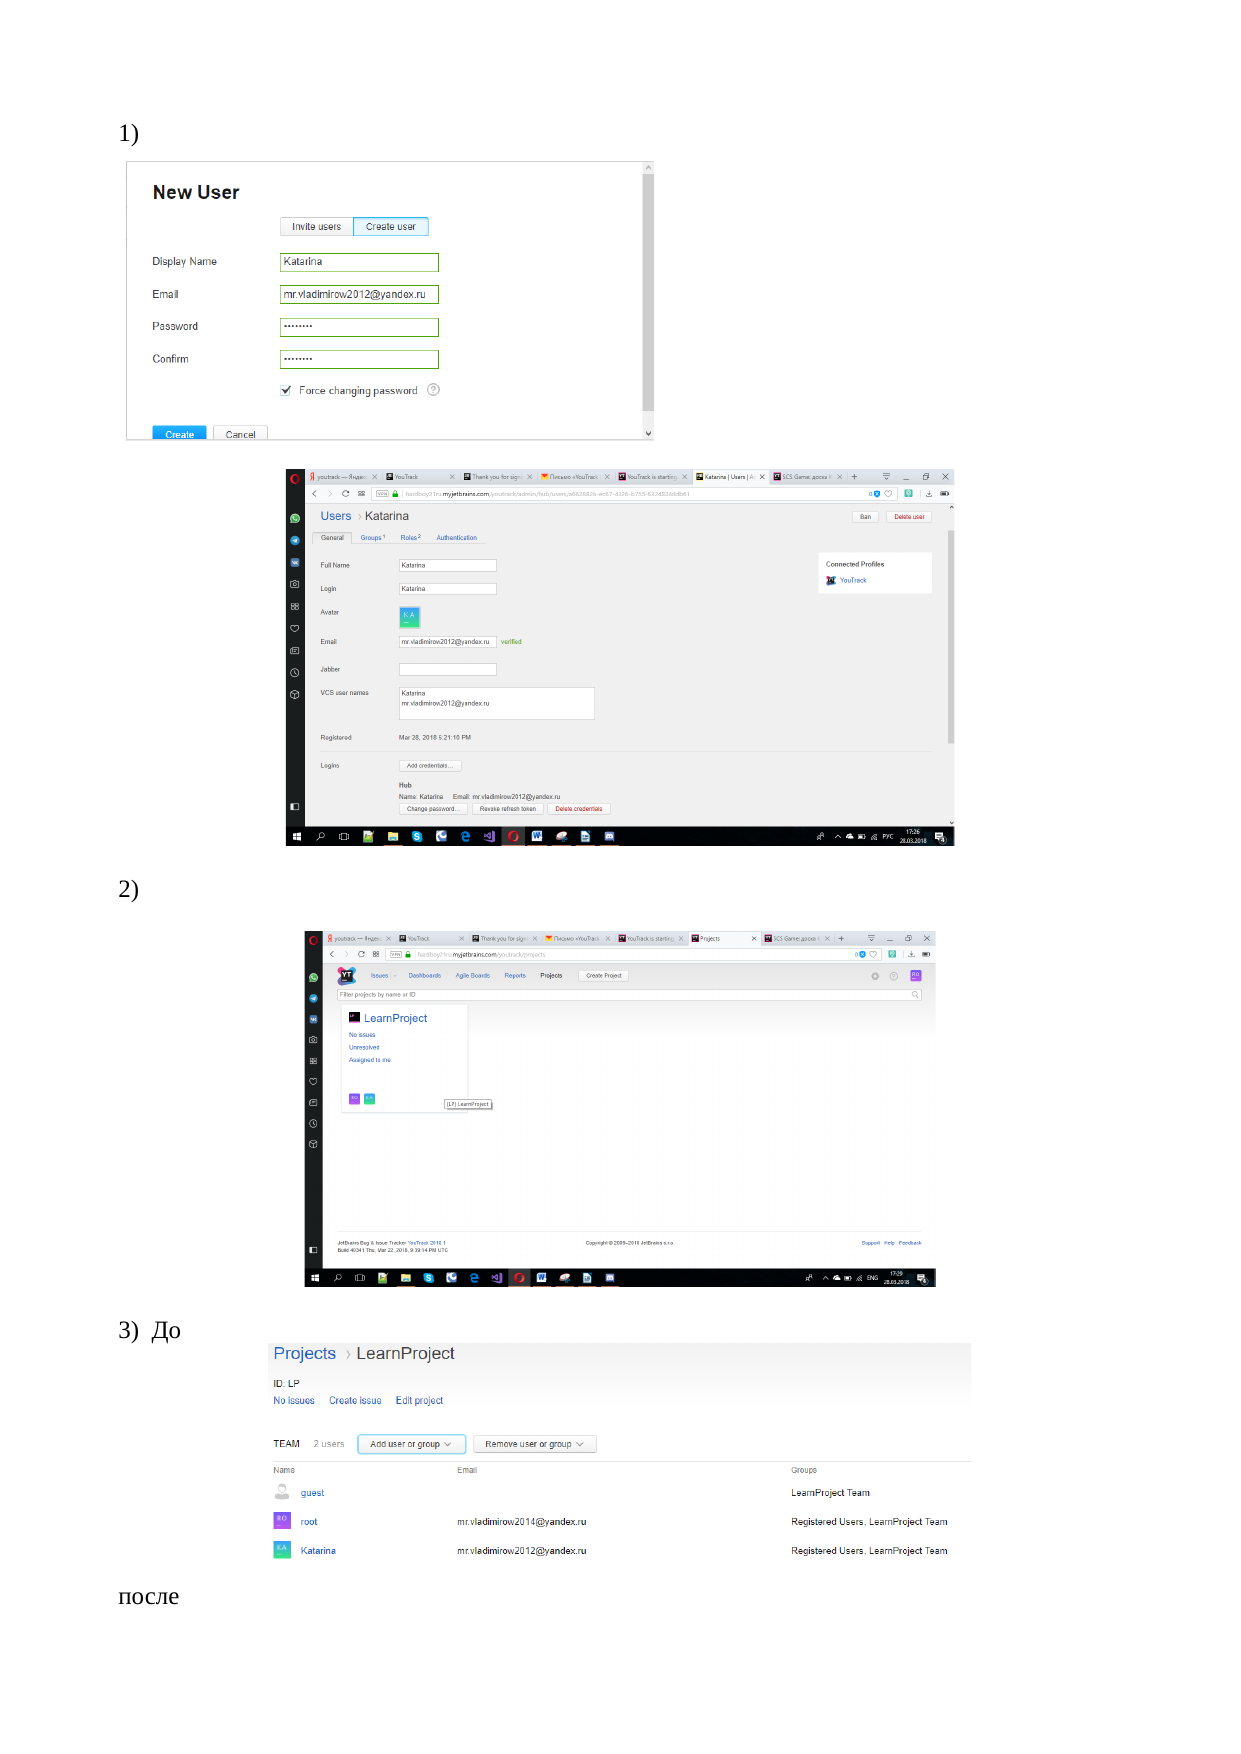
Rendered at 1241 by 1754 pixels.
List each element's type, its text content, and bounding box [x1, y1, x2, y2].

picture [304, 931, 936, 1287]
text 2) [118, 874, 1122, 903]
text после [118, 1344, 1122, 1610]
picture [126, 161, 654, 441]
text 3) До [118, 1315, 1122, 1344]
picture [268, 1343, 972, 1582]
picture [285, 469, 955, 846]
text 1) [118, 118, 1122, 147]
